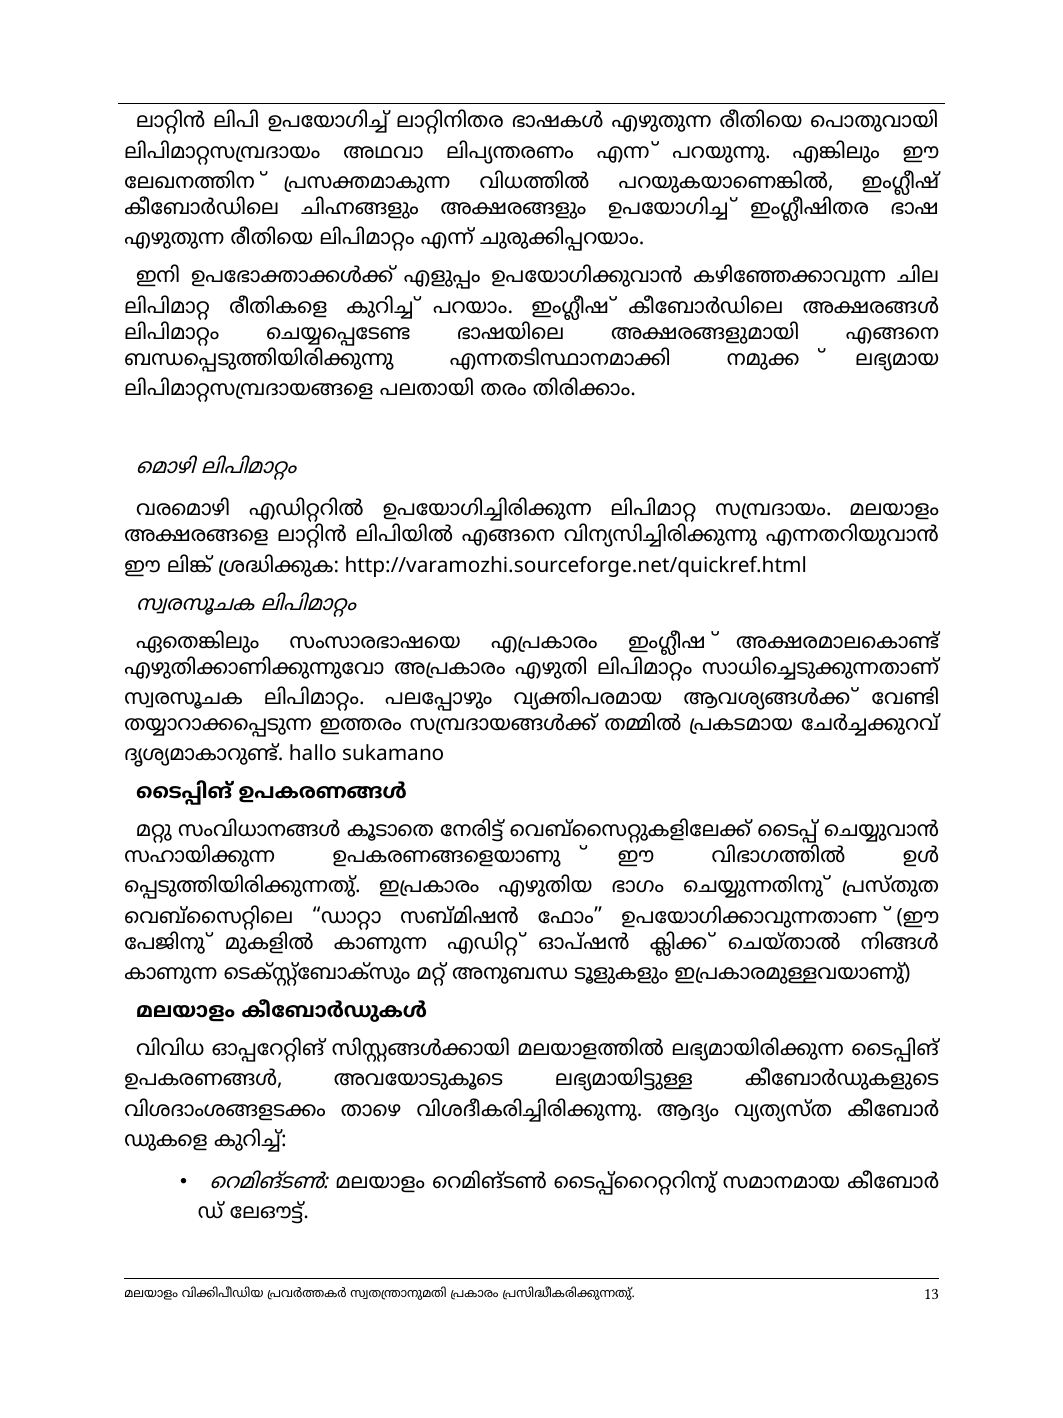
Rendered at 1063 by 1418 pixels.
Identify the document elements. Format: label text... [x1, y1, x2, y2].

text മറ്റു സംവിധാനങ്ങള്‍ കൂടാതെ നേരിട്ട് വെബ്‌സൈറ്റുകളിലേക്ക് ടൈപ്പ് ചെയ്യുവാന്‍ സഹായിക്കുന്ന ഉപകരണങ്ങളെയാണു് ഈ വിഭാഗത്തില്‍ ഉള്‍പ്പെടുത്തിയിരിക്കുന്നതു്. ഇപ്രകാരം എഴുതിയ ഭാഗം ചെയ്യുന്നതിനു് പ്രസ്തുത വെബ്‌സൈറ്റിലെ “ഡാറ്റാ സബ്മിഷന്‍ ഫോം” ഉപയോഗിക്കാവുന്നതാണ് (ഈ പേജിനു് മുകളില്‍ കാണുന്ന എഡിറ്റ് ഓപ്ഷന്‍ ക്ലിക്ക് ചെയ്താല്‍ നിങ്ങള്‍ കാണുന്ന ടെക്സ്റ്റ്‌ബോക്സും മറ്റ് അനുബന്ധ ടൂളുകളും ഇപ്രകാരമുള്ളവയാണു്) [124, 818, 939, 988]
text മൊഴി ലിപിമാറ്റം [124, 456, 939, 482]
text മലയാളം കീബോര്‍ഡുകള്‍ [124, 999, 939, 1026]
text ഏതെങ്കിലും സംസാരഭാഷയെ എപ്രകാരം ഇംഗ്ലീഷ് അക്ഷരമാലകൊണ്ട് എഴുതിക്കാണിക്കുന്നുവോ അപ്രകാരം എഴുതി ലിപിമാറ്റം സാധിച്ചെടുക്കുന്നതാണ് സ്വരസൂചക ലിപിമാറ്റം. പലപ്പോഴും വ്യക്തിപരമായ ആവശ്യങ്ങള്‍ക്ക് വേണ്ടി തയ്യാറാക്കപ്പെടുന്ന ഇത്തരം സമ്പ്രദായങ്ങള്‍ക്ക് തമ്മില്‍ പ്രകടമായ ചേര്‍ച്ചക്കുറവ് ദൃശ്യമാകാറുണ്ട്. hallo sukamano [124, 630, 939, 769]
text വിവിധ ഓപ്പറേറ്റിങ് സിസ്റ്റങ്ങള്‍ക്കായി മലയാളത്തില്‍ ലഭ്യമായിരിക്കുന്ന ടൈപ്പിങ് ഉപകരണങ്ങള്‍, അവയോടുകൂടെ ലഭ്യമായിട്ടുള്ള കീബോര്‍ഡുകളുടെ വിശദാംശങ്ങളടക്കം താഴെ വിശദീകരിച്ചിരിക്കുന്നു. ആദ്യം വ്യത്യസ്ത കീബോര്‍ഡുകളെ കുറിച്ച്: [124, 1037, 939, 1154]
list റെമിങ്ടണ്‍: മലയാളം റെമിങ്ടണ്‍ ടൈപ്പ്‌റൈറ്ററിനു് സമാനമായ കീബോര്‍ഡ് ലേഔട്ട്. [168, 1166, 939, 1227]
text ഇനി ഉപഭോക്താക്കള്‍ക്ക് എളുപ്പം ഉപയോഗിക്കുവാന്‍ കഴിഞ്ഞേക്കാവുന്ന ചില ലിപിമാറ്റ രീതികളെ കുറിച്ച് പറയാം. ഇംഗ്ലീഷ് കീബോര്‍ഡിലെ അക്ഷരങ്ങള്‍ ലിപിമാറ്റം ചെയ്യപ്പെടേണ്ട ഭാഷയിലെ അക്ഷരങ്ങളുമായി എങ്ങനെ ബന്ധപ്പെടുത്തിയിരിക്കുന്നു എന്നതടിസ്ഥാനമാക്കി നമുക്ക് ലഭ്യമായ ലിപിമാറ്റസമ്പ്രദായങ്ങളെ പലതായി തരം തിരിക്കാം. [124, 265, 939, 403]
text ലാറ്റിന്‍ ലിപി ഉപയോഗിച്ച്‌ ലാറ്റിനിതര ഭാഷകള്‍ എഴുതുന്ന രീതിയെ പൊതുവായി ലിപിമാറ്റസമ്പ്രദായം അഥവാ ലിപ്യന്തരണം എന്ന് പറയുന്നു. എങ്കിലും ഈ ലേഖനത്തിന് പ്രസക്തമാകുന്ന വിധത്തില്‍ പറയുകയാണെങ്കില്‍, ഇംഗ്ലീഷ് കീബോര്‍ഡിലെ ചിഹ്നങ്ങളും അക്ഷരങ്ങളും ഉപയോഗിച്ച് ഇംഗ്ലീഷിതര ഭാഷ എഴുതുന്ന രീതിയെ ലിപിമാറ്റം എന്ന് ചുരുക്കിപ്പറയാം. [124, 110, 939, 253]
text ടൈപ്പിങ് ഉപകരണങ്ങള്‍ [124, 781, 939, 807]
text സ്വരസൂചക ലിപിമാറ്റം [124, 592, 939, 618]
text വരമൊഴി എഡിറ്ററില്‍ ഉപയോഗിച്ചിരിക്കുന്ന ലിപിമാറ്റ സമ്പ്രദായം. മലയാളം അക്ഷരങ്ങളെ ലാറ്റിന്‍ ലിപിയില്‍ എങ്ങനെ വിന്യസിച്ചിരിക്കുന്നു എന്നതറിയുവാന്‍ ഈ ലിങ്ക് ശ്രദ്ധിക്കുക: http://varamozhi.sourceforge.net/quickref.html [124, 493, 939, 580]
